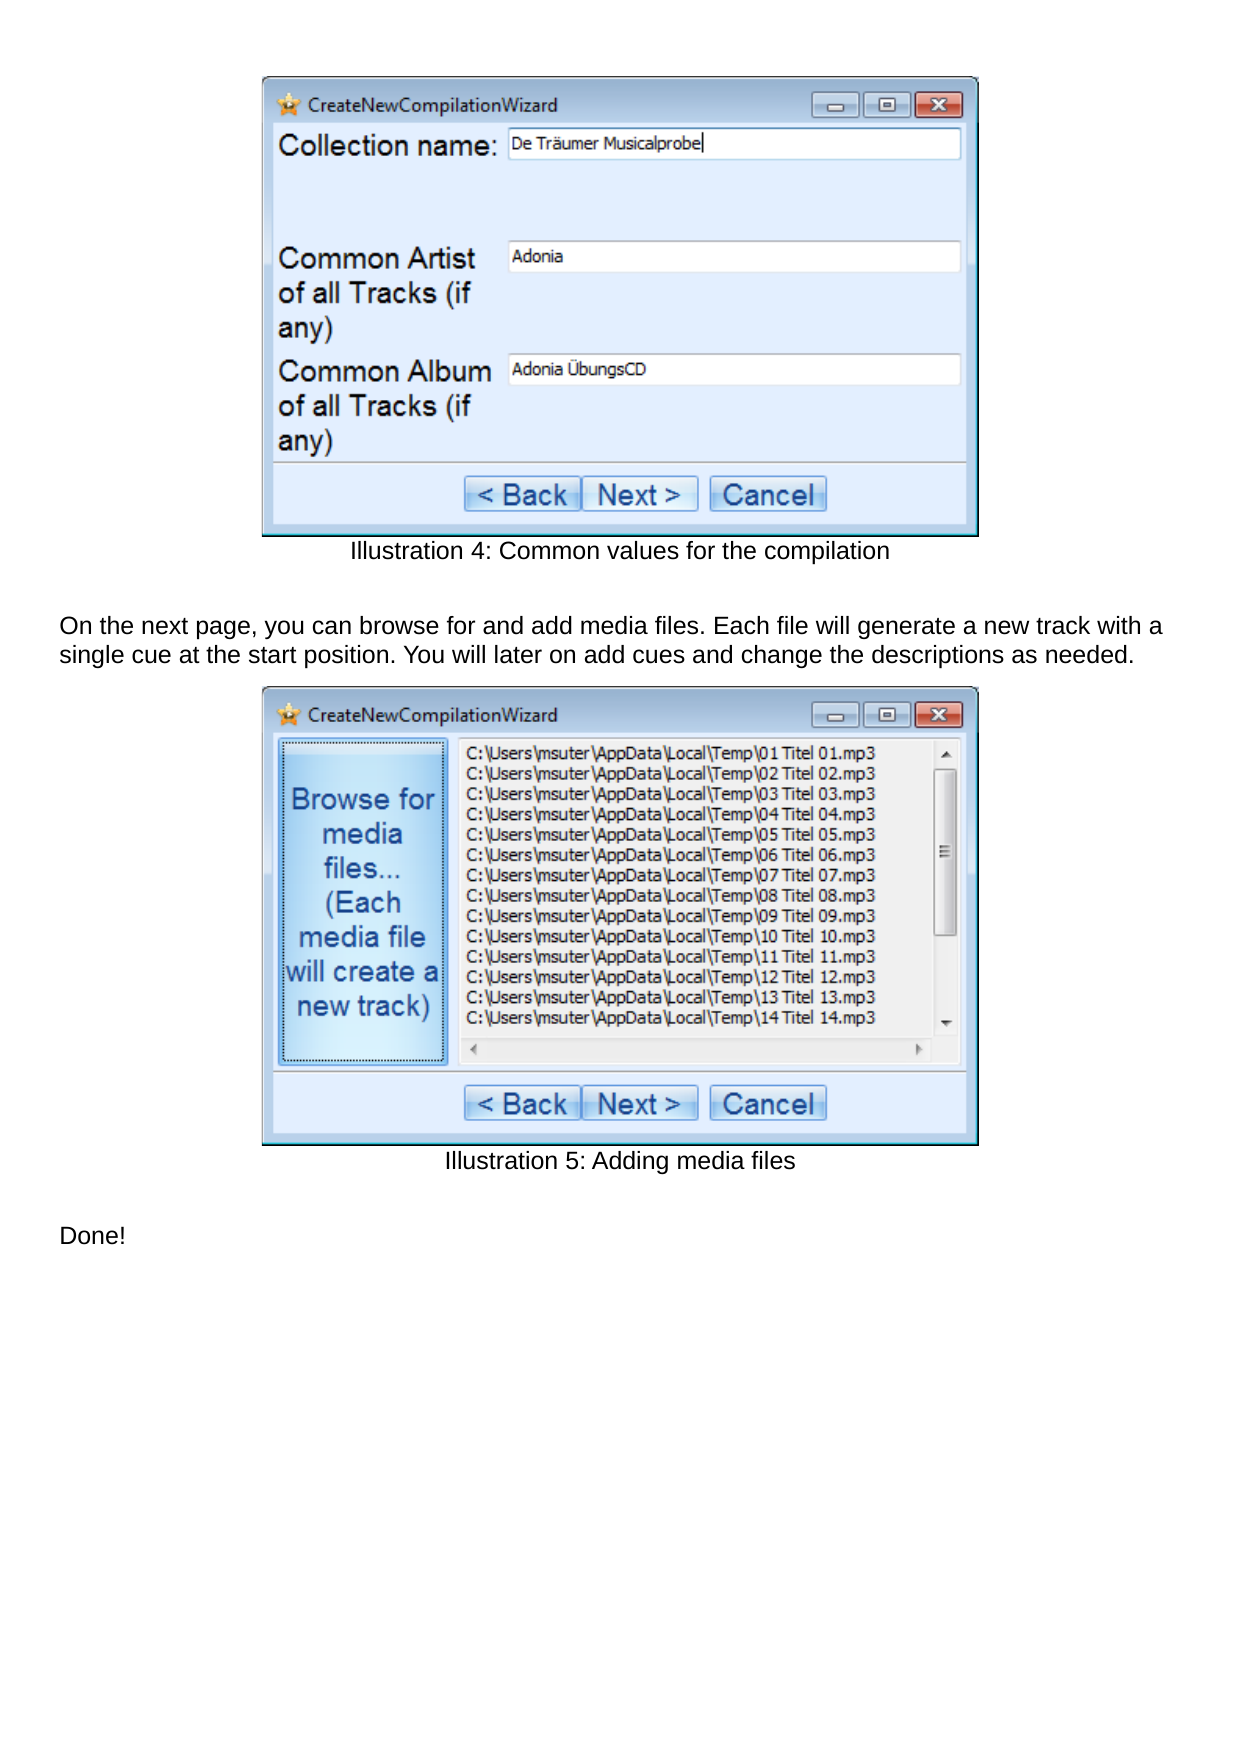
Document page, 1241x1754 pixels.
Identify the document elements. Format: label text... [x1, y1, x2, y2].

text Illustration 4: Common values for the compilation [262, 537, 979, 565]
text Illustration 5: Adding media files [262, 1146, 979, 1175]
picture [261, 686, 979, 1146]
picture [261, 76, 979, 537]
text On the next page, you can browse for and add media files. Each file will generate a new track with a single cue at the start position. You will later on add cues and change the descriptions as needed. [59, 611, 1181, 669]
text Done! [59, 1221, 1181, 1250]
